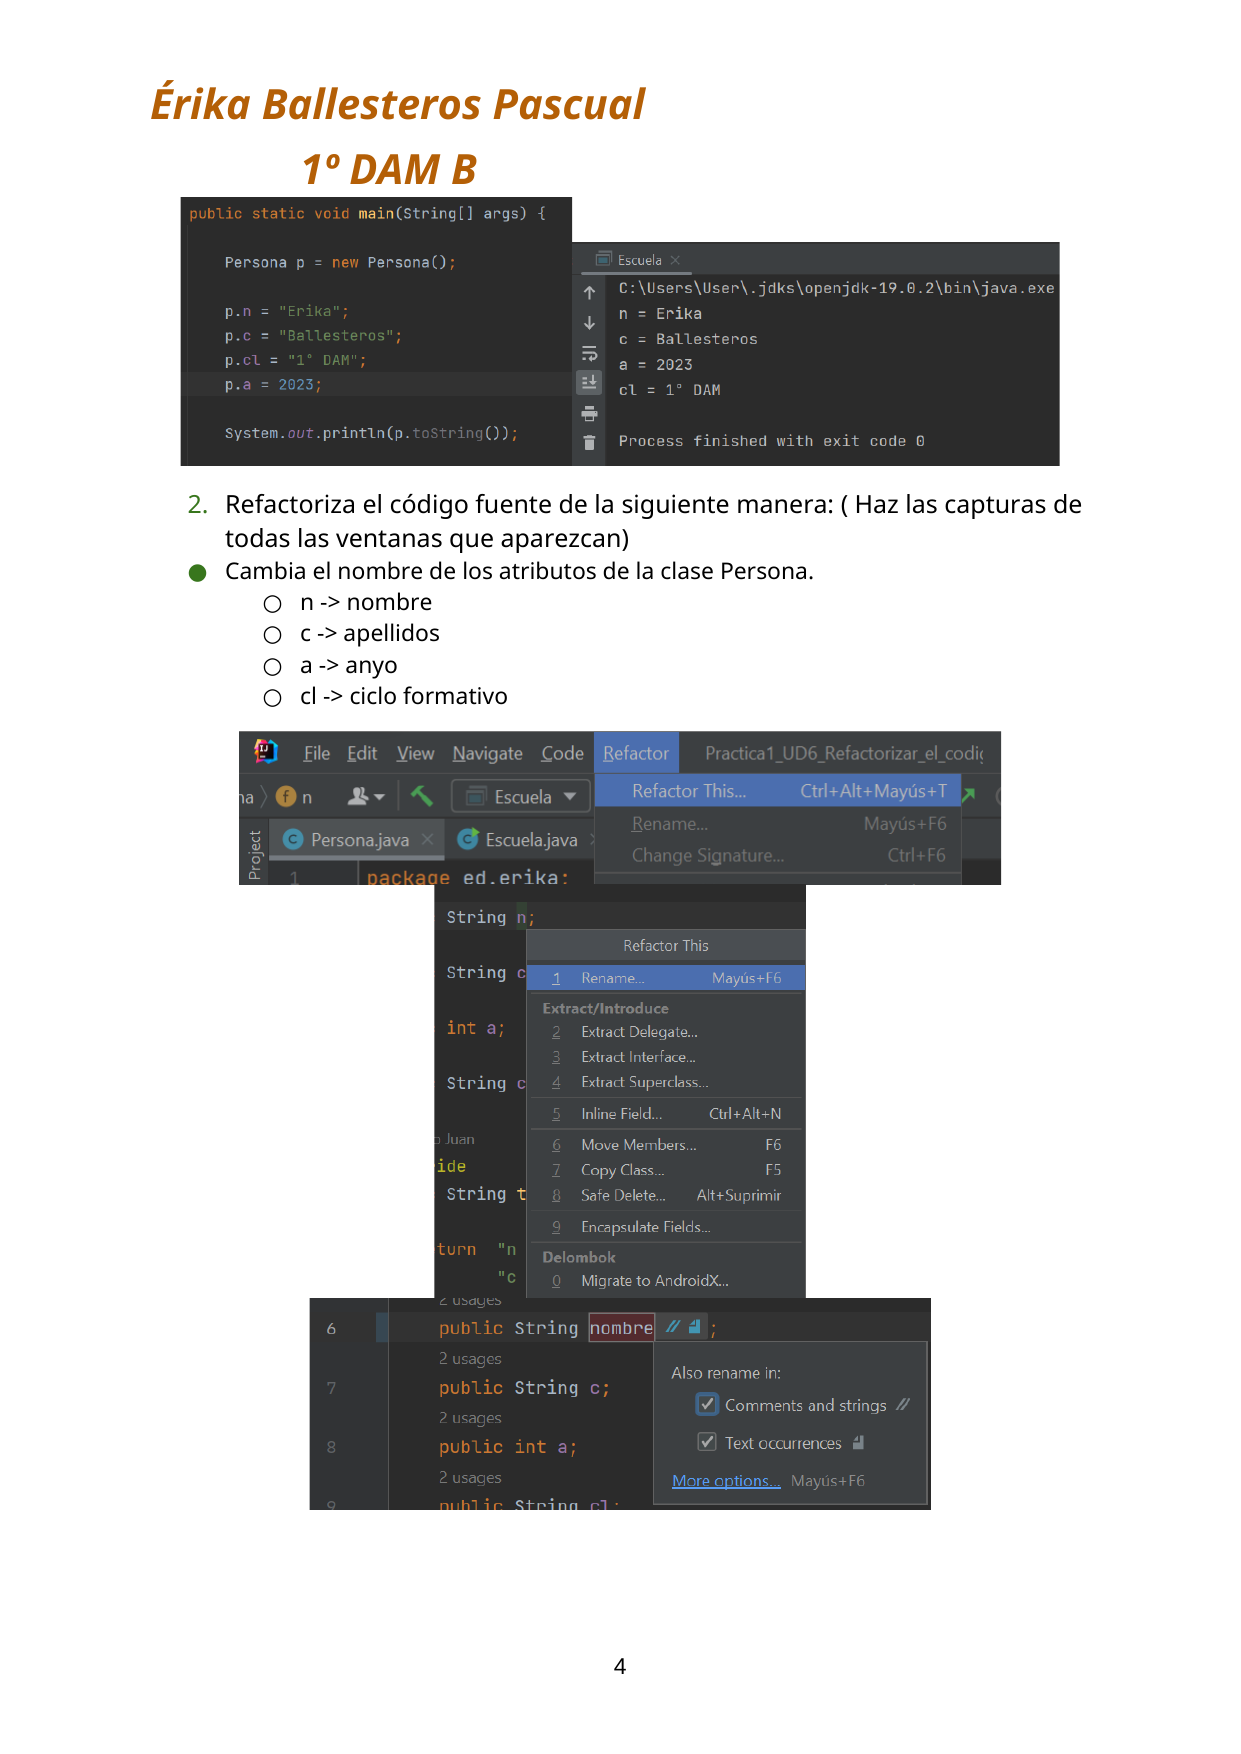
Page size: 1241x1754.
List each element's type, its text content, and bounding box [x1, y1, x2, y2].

subtitle n -> nombre [262, 586, 1090, 617]
subtitle Cambia el nombre de los atributos de la clase Persona. [187, 555, 1090, 586]
subtitle c -> apellidos [262, 617, 1090, 648]
picture [239, 731, 1002, 1510]
subtitle Refactoriza el código fuente de la siguiente manera: ( Haz las capturas de todas las ventanas que aparezcan) [187, 487, 1090, 555]
subtitle a -> anyo [262, 648, 1090, 680]
subtitle cl -> ciclo formativo [262, 680, 1090, 711]
picture [180, 197, 1060, 466]
